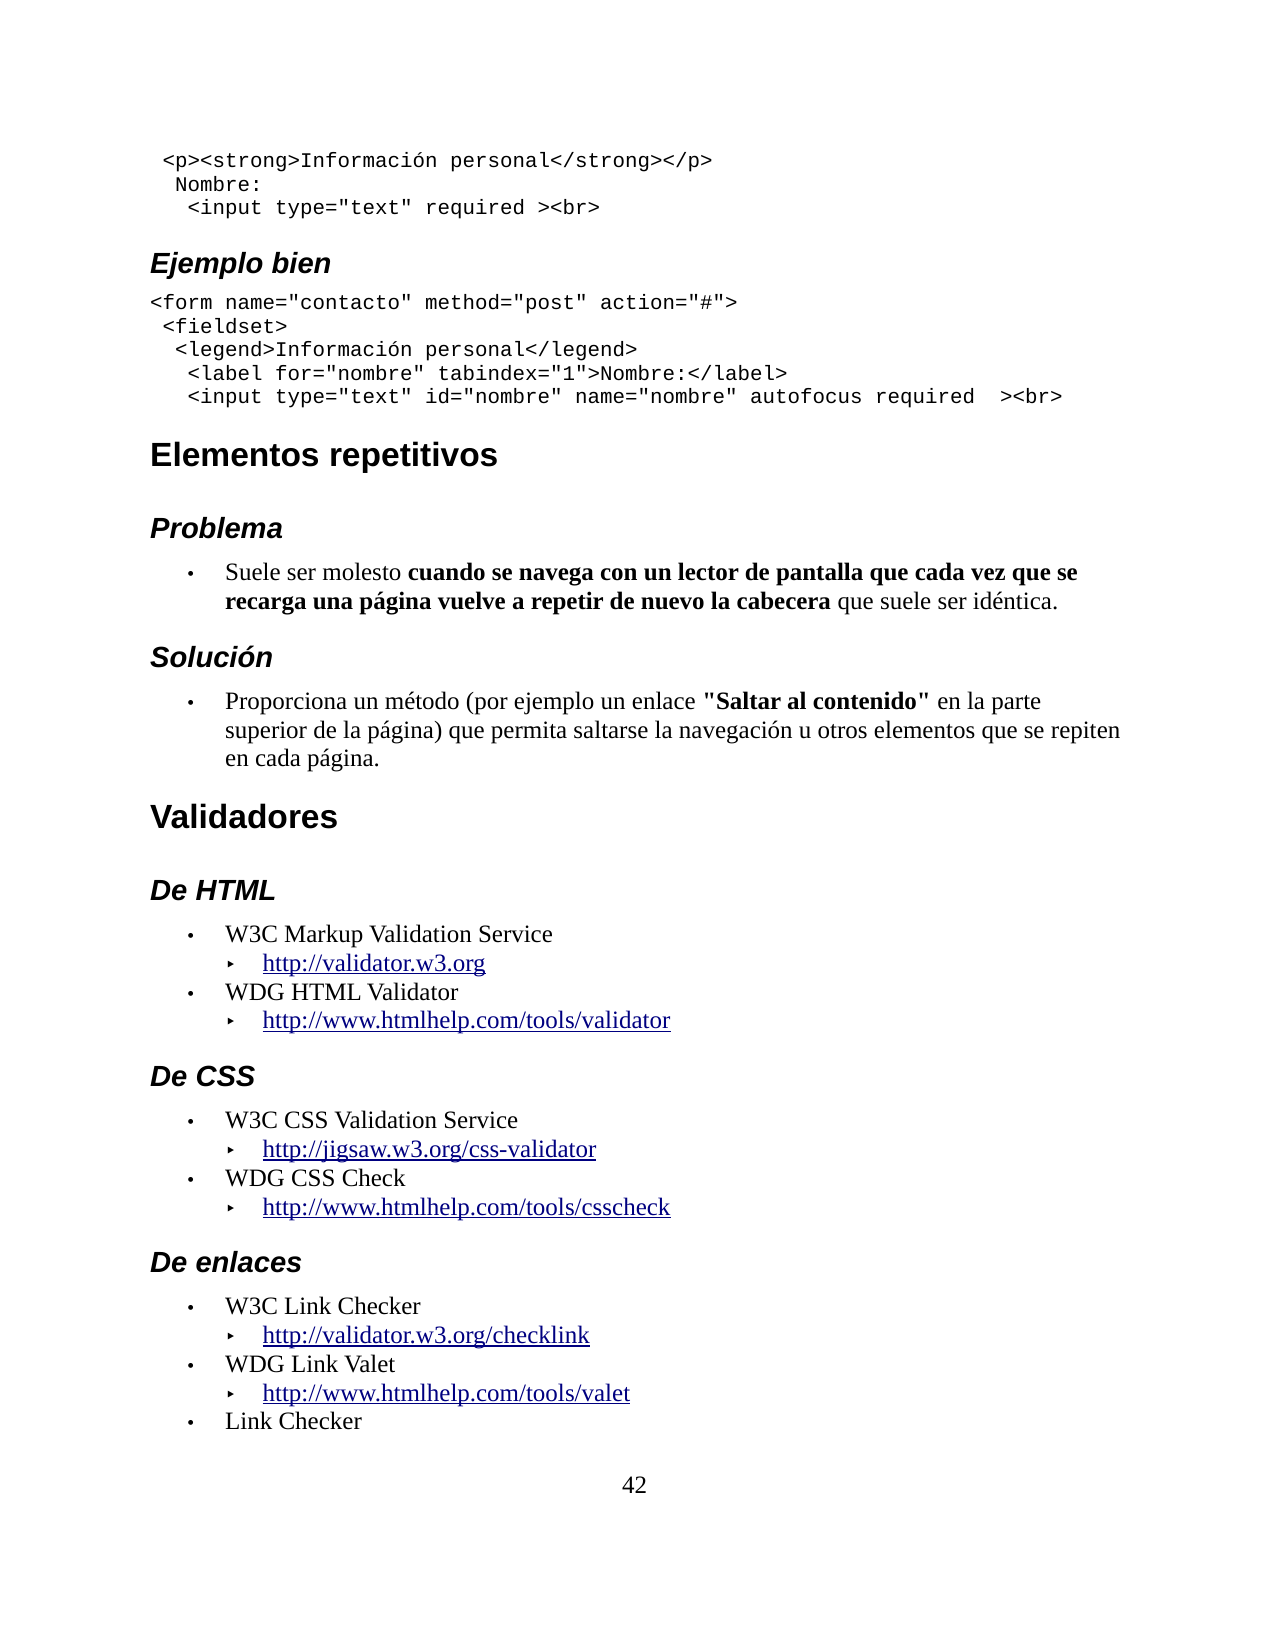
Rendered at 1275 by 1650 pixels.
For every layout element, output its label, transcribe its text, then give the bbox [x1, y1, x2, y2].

list WDG CSS Check [187, 1163, 1125, 1192]
list Proporciona un método (por ejemplo un enlace "Saltar al contenido" en la parte superior de la página) que permita saltarse la navegación u otros elementos que se repiten en cada página. [187, 686, 1125, 772]
subtitle De HTML [150, 873, 1125, 907]
text Nombre: [150, 174, 1125, 197]
list http://jigsaw.w3.org/css-validator [225, 1134, 1125, 1163]
text <p><strong>Información personal</strong></p> [150, 150, 1125, 174]
list W3C CSS Validation Service [187, 1105, 1125, 1134]
list http://validator.w3.org [225, 948, 1125, 977]
list http://www.htmlhelp.com/tools/valet [225, 1378, 1125, 1406]
list W3C Markup Validation Service [187, 919, 1125, 948]
text <label for="nombre" tabindex="1">Nombre:</label> [150, 363, 1125, 387]
list WDG HTML Validator [187, 977, 1125, 1006]
text <form name="contacto" method="post" action="#"> [150, 292, 1125, 316]
list http://validator.w3.org/checklink [225, 1320, 1125, 1349]
list WDG Link Valet [187, 1349, 1125, 1378]
text <legend>Información personal</legend> [150, 339, 1125, 363]
subtitle De enlaces [150, 1245, 1125, 1279]
text <fieldset> [150, 316, 1125, 339]
text <input type="text" required ><br> [150, 197, 1125, 221]
list Link Checker [187, 1406, 1125, 1435]
text <input type="text" id="nombre" name="nombre" autofocus required ><br> [150, 387, 1125, 410]
list http://www.htmlhelp.com/tools/csscheck [225, 1192, 1125, 1220]
list W3C Link Checker [187, 1291, 1125, 1320]
subtitle Solución [150, 640, 1125, 673]
subtitle Elementos repetitivos [150, 435, 1125, 474]
list http://www.htmlhelp.com/tools/validator [225, 1006, 1125, 1034]
subtitle Ejemplo bien [150, 246, 1125, 279]
subtitle Problema [150, 511, 1125, 545]
list Suele ser molesto cuando se navega con un lector de pantalla que cada vez que se recarga una página vuelve a repetir de nuevo la cabecera que suele ser idéntica. [187, 557, 1125, 615]
subtitle De CSS [150, 1059, 1125, 1093]
subtitle Validadores [150, 797, 1125, 836]
